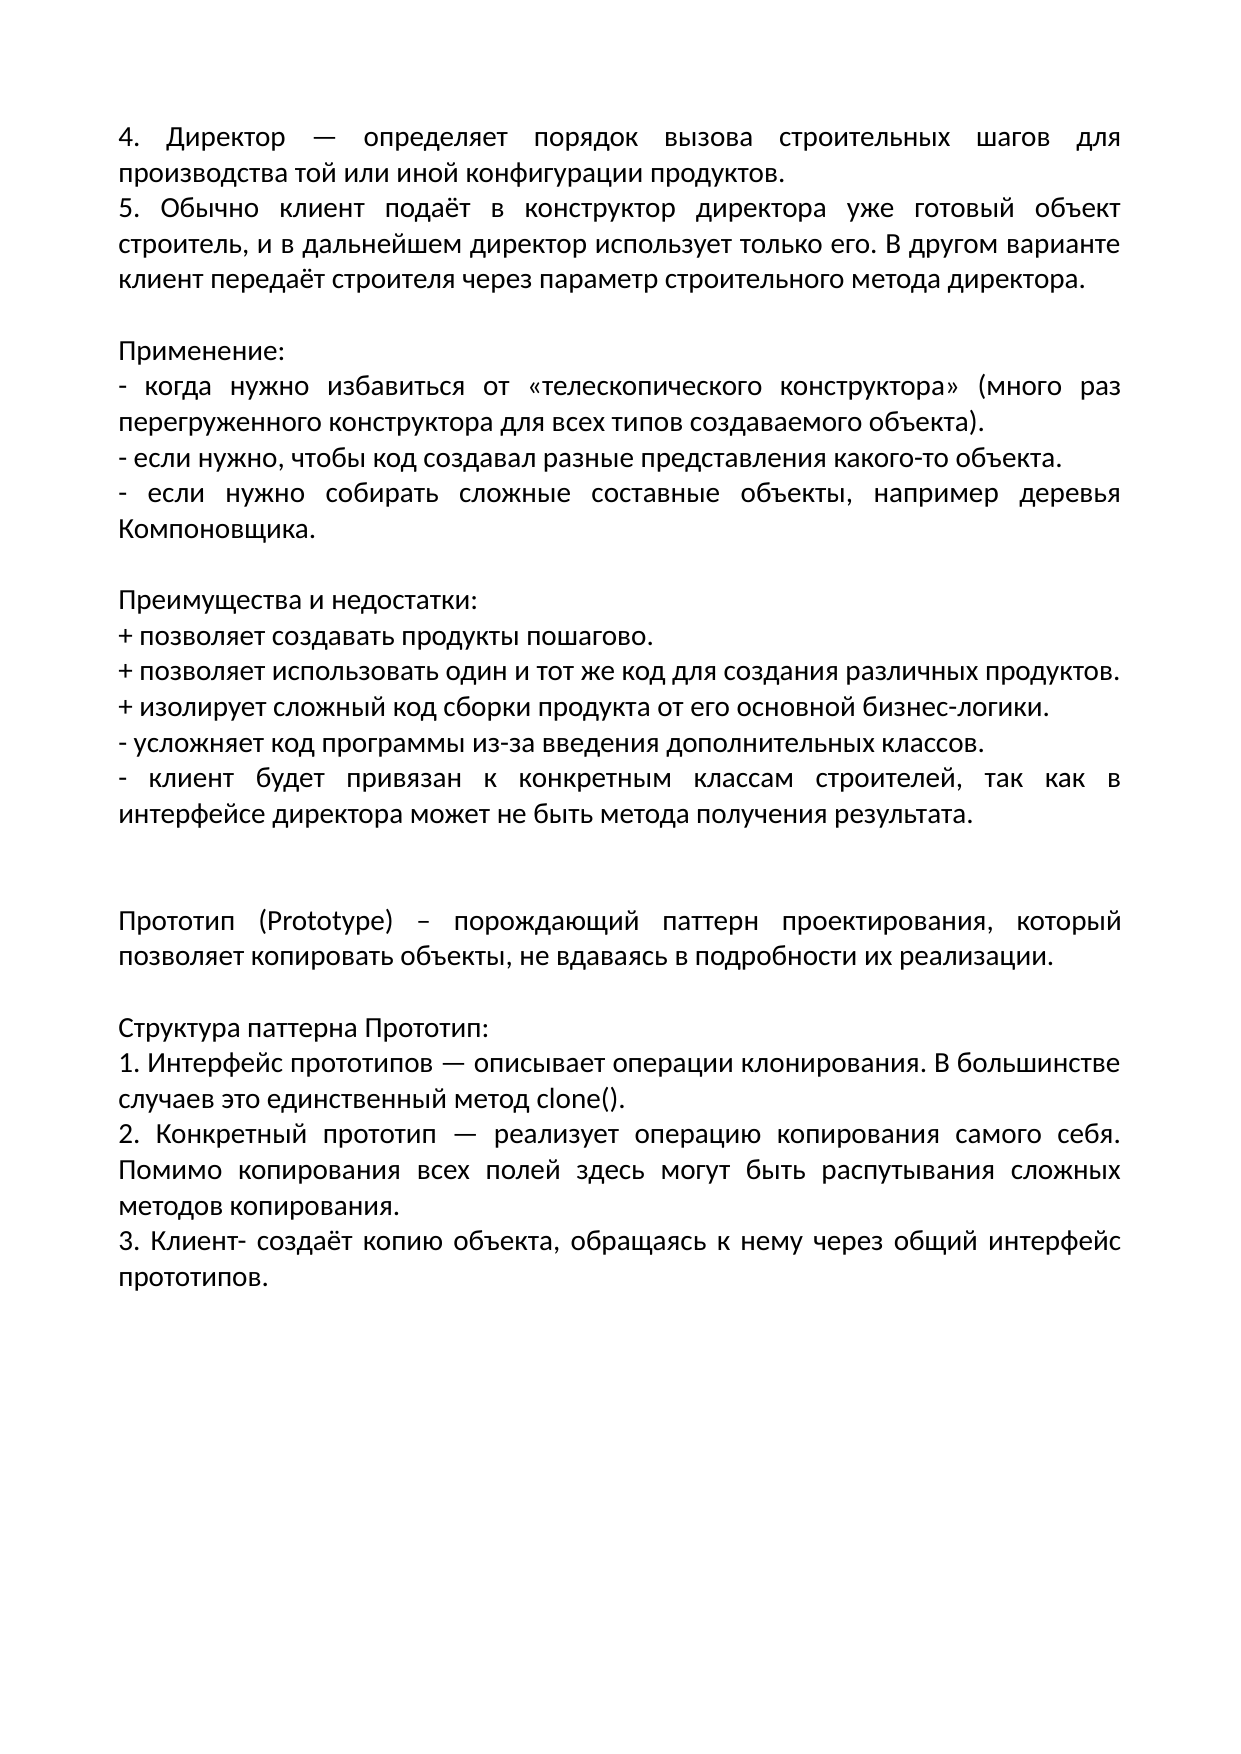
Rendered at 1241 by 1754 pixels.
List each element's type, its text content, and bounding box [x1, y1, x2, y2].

text Применение: [118, 332, 1122, 367]
text - если нужно собирать сложные составные объекты, например деревья Компоновщика. [118, 474, 1122, 546]
text 3. Клиент- создаёт копию объекта, обращаясь к нему через общий интерфейс прототипов. [118, 1222, 1122, 1294]
text 2. Конкретный прототип — реализует операцию копирования самого себя. Помимо копирования всех полей здесь могут быть распутывания сложных методов копирования. [118, 1116, 1122, 1222]
text + изолирует сложный код сборки продукта от его основной бизнес-логики. [118, 688, 1122, 724]
text - если нужно, чтобы код создавал разные представления какого-то объекта. [118, 439, 1122, 474]
text - клиент будет привязан к конкретным классам строителей, так как в интерфейсе директора может не быть метода получения результата. [118, 759, 1122, 831]
text - когда нужно избавиться от «телескопического конструктора» (много раз перегруженного конструктора для всех типов создаваемого объекта). [118, 367, 1122, 439]
text + позволяет использовать один и тот же код для создания различных продуктов. [118, 652, 1122, 688]
text 1. Интерфейс прототипов — описывает операции клонирования. В большинстве случаев это единственный метод clone(). [118, 1044, 1122, 1116]
text Прототип (Prototype) – порождающий паттерн проектирования, который позволяет копировать объекты, не вдаваясь в подробности их реализации. [118, 902, 1122, 973]
text Преимущества и недостатки: [118, 581, 1122, 617]
text Структура паттерна Прототип: [118, 1009, 1122, 1044]
text 4. Директор — определяет порядок вызова строительных шагов для производства той или иной конфигурации продуктов. [118, 118, 1122, 189]
text + позволяет создавать продукты пошагово. [118, 617, 1122, 652]
text 5. Обычно клиент подаёт в конструктор директора уже готовый объект строитель, и в дальнейшем директор использует только его. В другом варианте клиент передаёт строителя через параметр строительного метода директора. [118, 189, 1122, 296]
text - усложняет код программы из-за введения дополнительных классов. [118, 724, 1122, 759]
